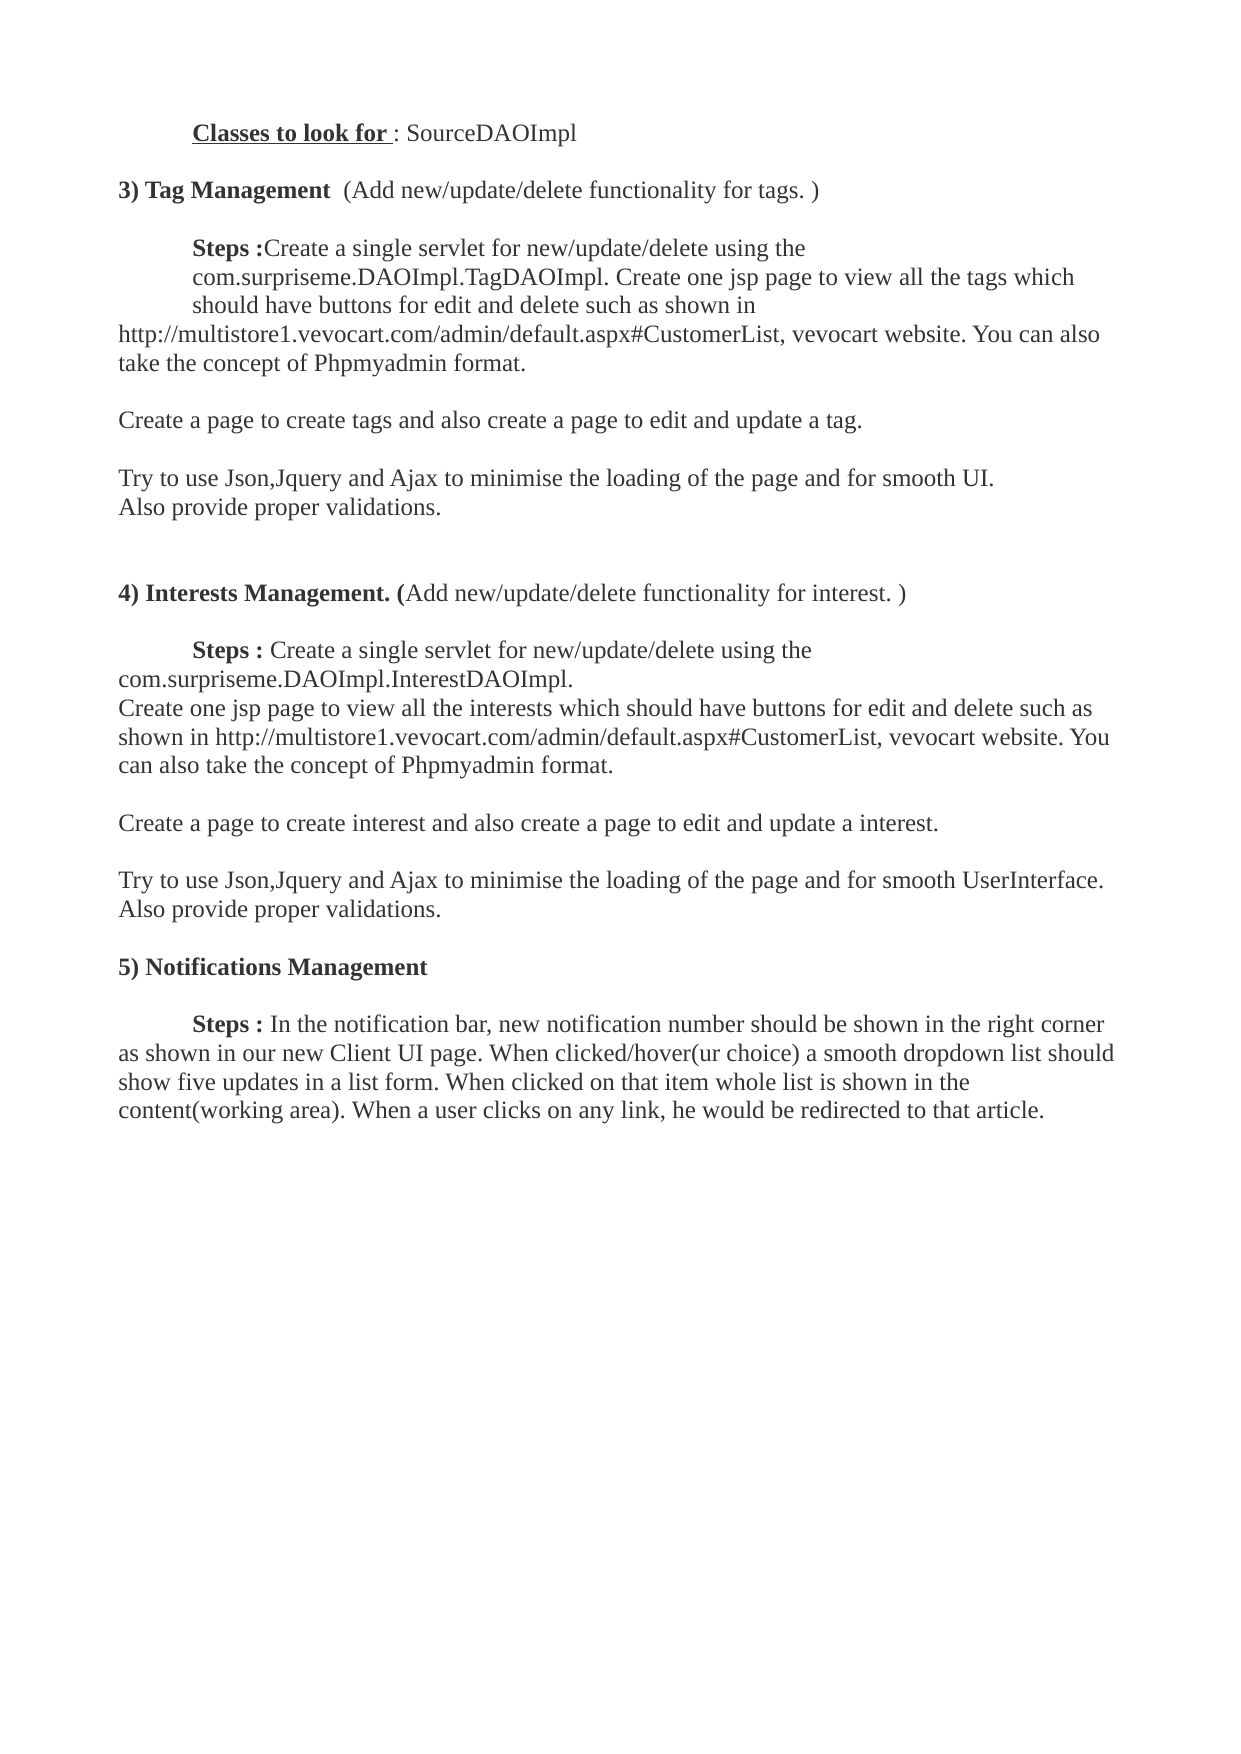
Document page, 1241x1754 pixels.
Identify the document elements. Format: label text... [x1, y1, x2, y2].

text Also provide proper validations. [118, 894, 1122, 923]
text Try to use Json,Jquery and Ajax to minimise the loading of the page and for smooth UI. [118, 463, 1122, 492]
text 5) Notifications Management [118, 952, 1122, 981]
text Steps :Create a single servlet for new/update/delete using the com.surpriseme.DAOImpl.TagDAOImpl. Create one jsp page to view all the tags which should have buttons for edit and delete such as shown in http://multistore1.vevocart.com/admin/default.aspx#CustomerList, vevocart website. You can also take the concept of Phpmyadmin format. [118, 233, 1122, 377]
text Steps : Create a single servlet for new/update/delete using the com.surpriseme.DAOImpl.InterestDAOImpl. [118, 636, 1122, 693]
text 4) Interests Management. (Add new/update/delete functionality for interest. ) [118, 578, 1122, 607]
text Create a page to create tags and also create a page to edit and update a tag. [118, 406, 1122, 434]
text Also provide proper validations. [118, 492, 1122, 521]
text Try to use Json,Jquery and Ajax to minimise the loading of the page and for smooth UserInterface. [118, 866, 1122, 894]
text 3) Tag Management (Add new/update/delete functionality for tags. ) [118, 176, 1122, 204]
text Classes to look for : SourceDAOImpl [118, 118, 1122, 147]
text Create a page to create interest and also create a page to edit and update a interest. [118, 808, 1122, 837]
text Create one jsp page to view all the interests which should have buttons for edit and delete such as shown in http://multistore1.vevocart.com/admin/default.aspx#CustomerList, vevocart website. You can also take the concept of Phpmyadmin format. [118, 693, 1122, 779]
text Steps : In the notification bar, new notification number should be shown in the right corner as shown in our new Client UI page. When clicked/hover(ur choice) a smooth dropdown list should show five updates in a list form. When clicked on that item whole list is shown in the content(working area). When a user clicks on any link, he would be redirected to that article. [118, 1009, 1122, 1124]
